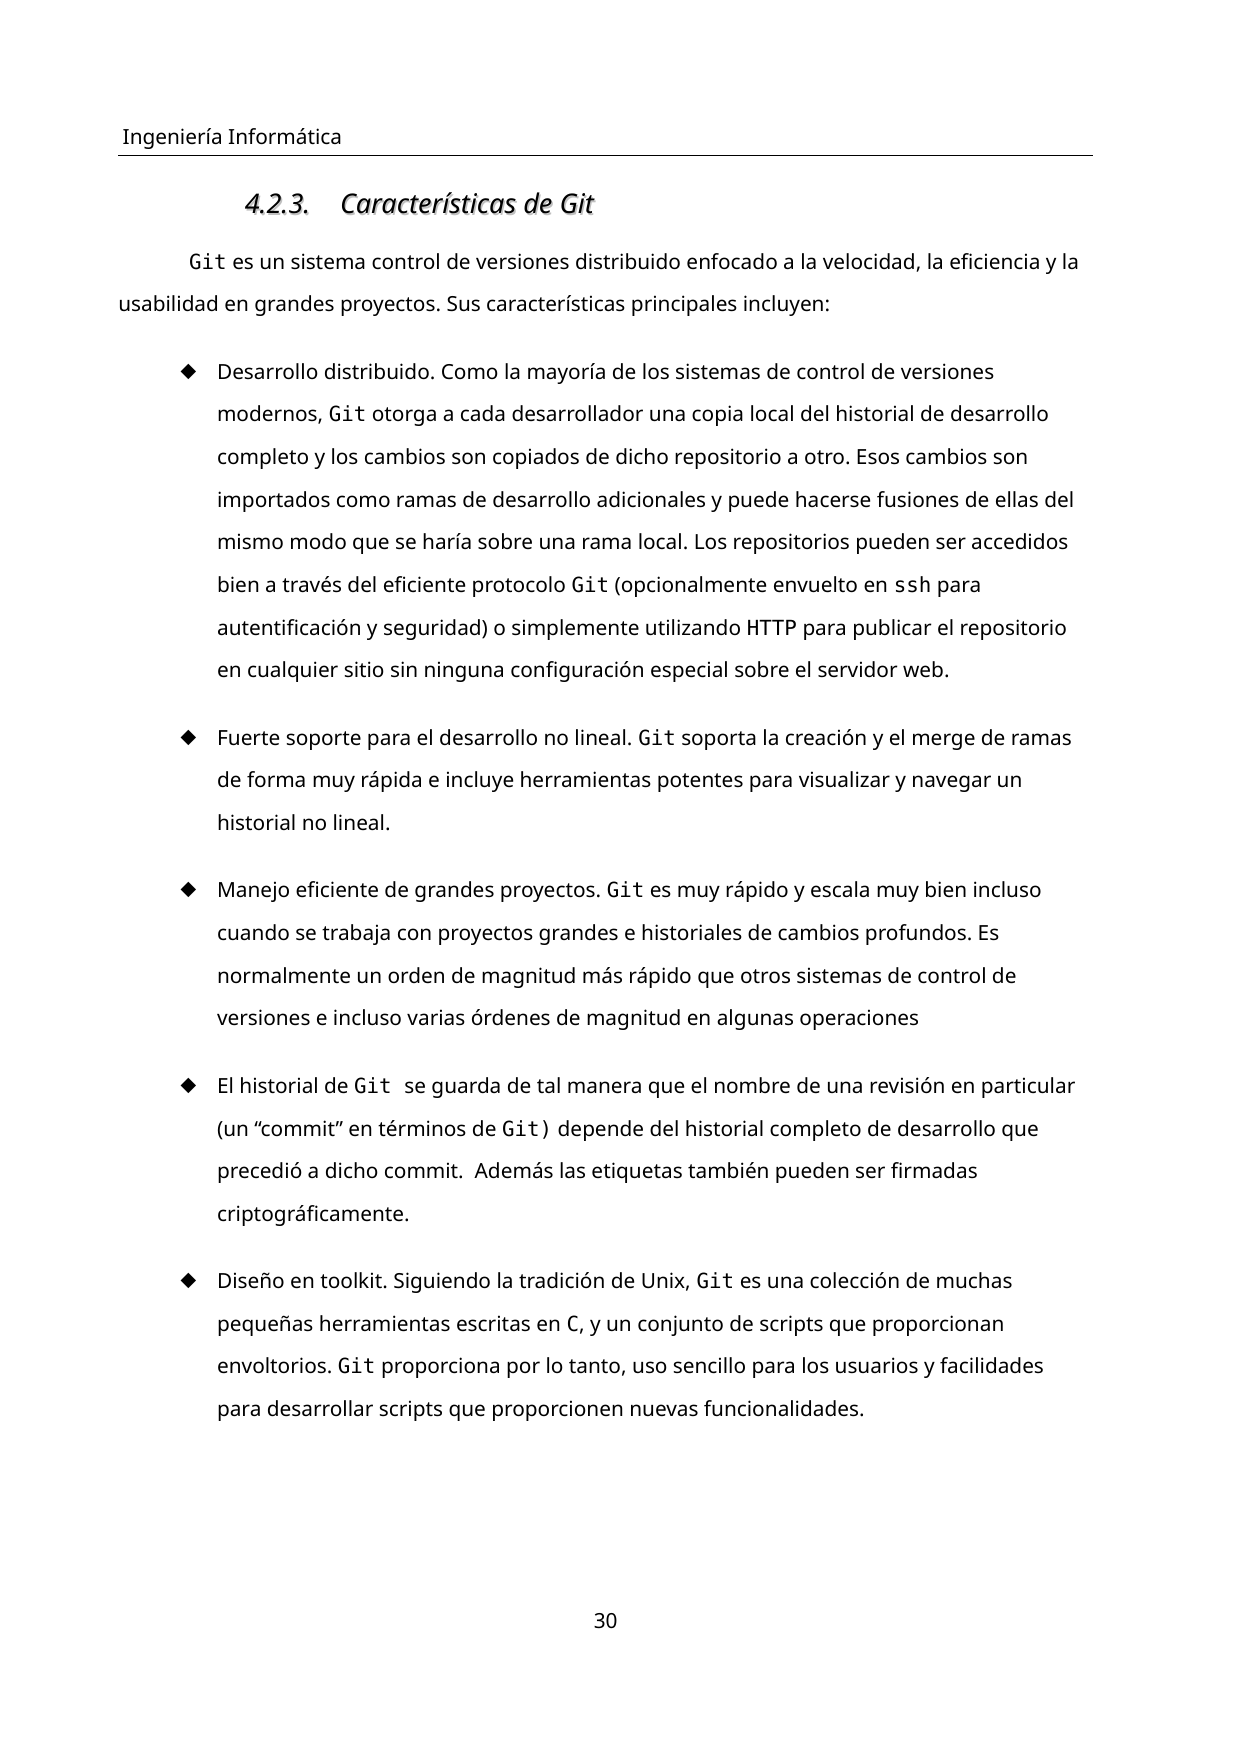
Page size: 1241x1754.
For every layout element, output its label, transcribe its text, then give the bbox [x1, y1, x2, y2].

text Git es un sistema control de versiones distribuido enfocado a la velocidad, la eficiencia y la usabilidad en grandes proyectos. Sus características principales incluyen: [118, 247, 1093, 318]
list Manejo eficiente de grandes proyectos. Git es muy rápido y escala muy bien incluso cuando se trabaja con proyectos grandes e historiales de cambios profundos. Es normalmente un orden de magnitud más rápido que otros sistemas de control de versiones e incluso varias órdenes de magnitud en algunas operaciones [179, 876, 1093, 1032]
list El historial de Git se guarda de tal manera que el nombre de una revisión en particular (un “commit” en términos de Git) depende del historial completo de desarrollo que precedió a dicho commit. Además las etiquetas también pueden ser firmadas criptográficamente. [179, 1071, 1093, 1227]
list Fuerte soporte para el desarrollo no lineal. Git soporta la creación y el merge de ramas de forma muy rápida e incluye herramientas potentes para visualizar y navegar un historial no lineal. [179, 723, 1093, 836]
list Diseño en toolkit. Siguiendo la tradición de Unix, Git es una colección de muchas pequeñas herramientas escritas en C, y un conjunto de scripts que proporcionan envoltorios. Git proporciona por lo tanto, uso sencillo para los usuarios y facilidades para desarrollar scripts que proporcionen nuevas funcionalidades. [179, 1266, 1093, 1423]
list Desarrollo distribuido. Como la mayoría de los sistemas de control de versiones modernos, Git otorga a cada desarrollador una copia local del historial de desarrollo completo y los cambios son copiados de dicho repositorio a otro. Esos cambios son importados como ramas de desarrollo adicionales y puede hacerse fusiones de ellas del mismo modo que se haría sobre una rama local. Los repositorios pueden ser accedidos bien a través del eficiente protocolo Git (opcionalmente envuelto en ssh para autentificación y seguridad) o simplemente utilizando HTTP para publicar el repositorio en cualquier sitio sin ninguna configuración especial sobre el servidor web. [179, 357, 1093, 684]
subtitle Características de Git [310, 185, 1093, 222]
